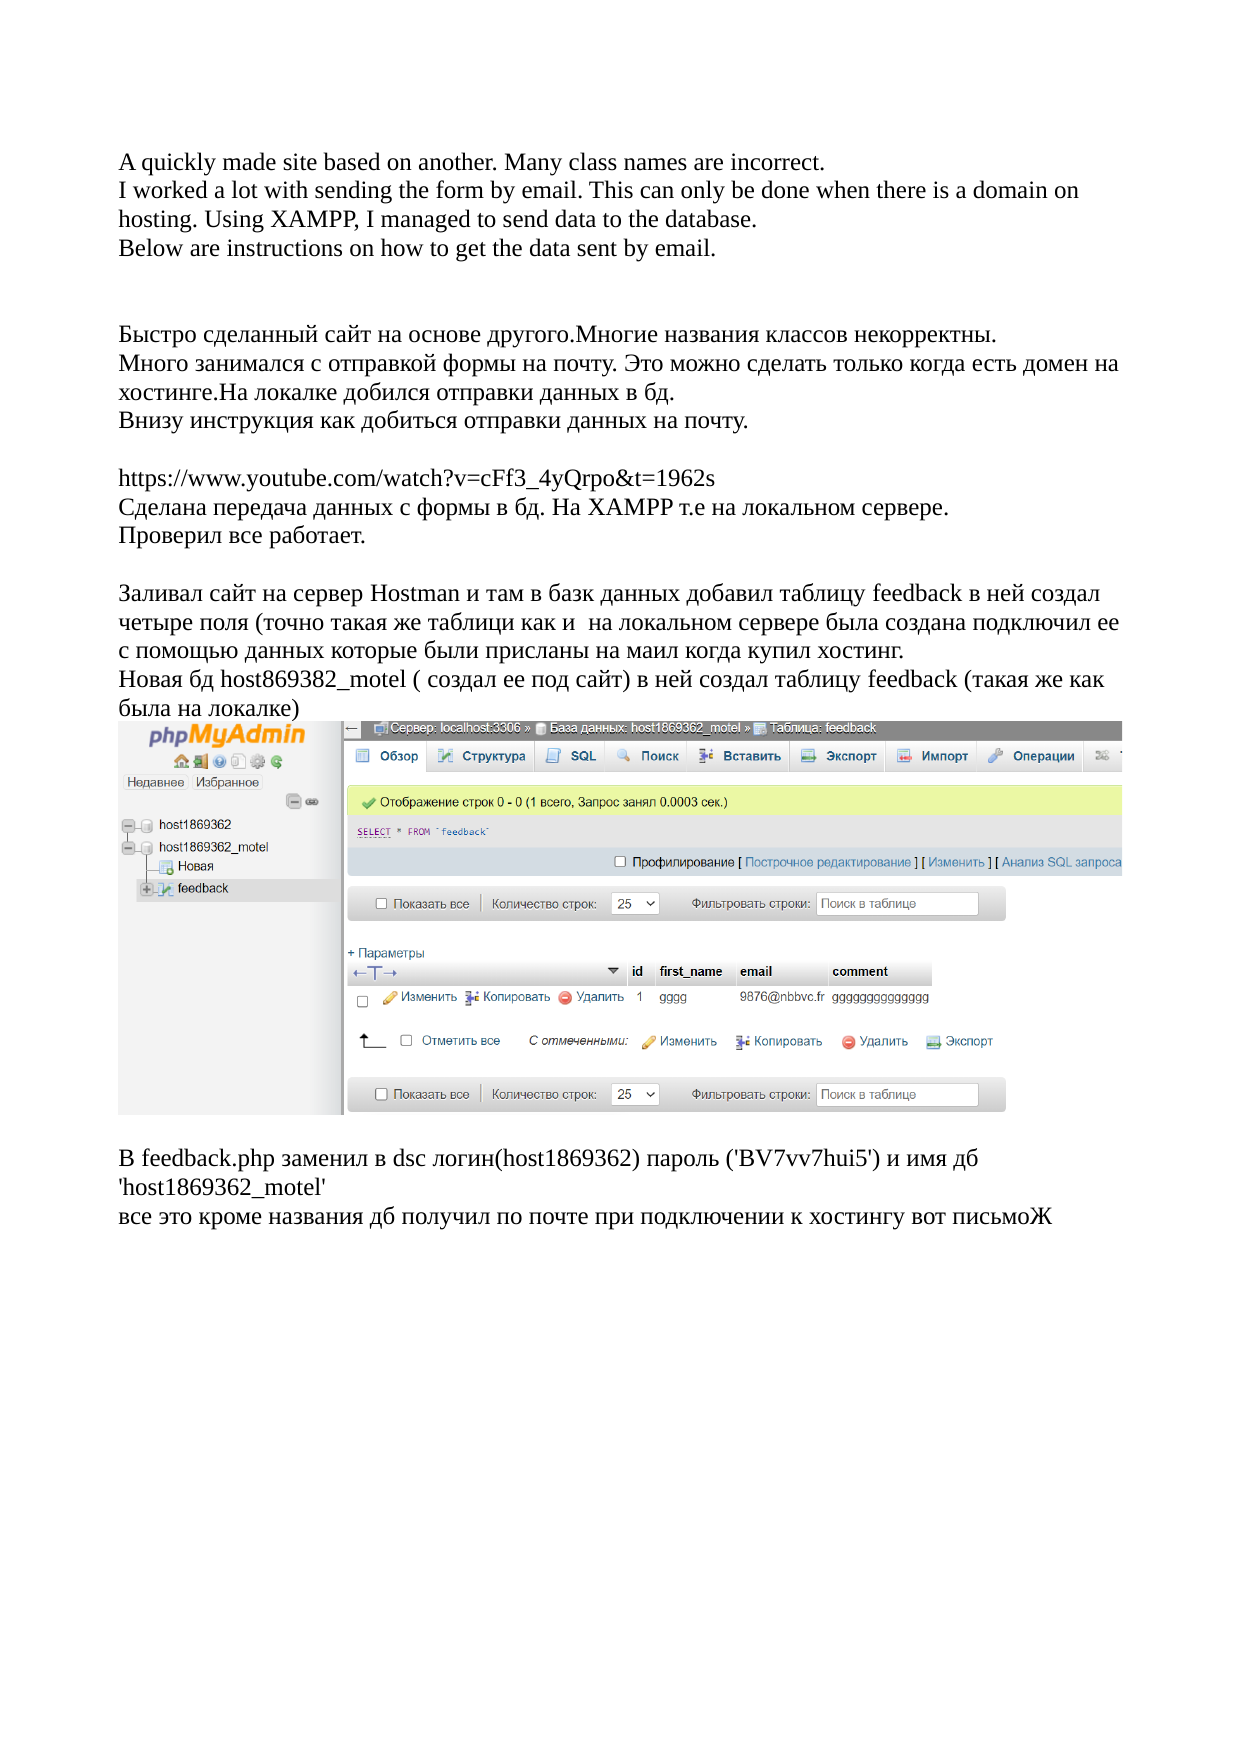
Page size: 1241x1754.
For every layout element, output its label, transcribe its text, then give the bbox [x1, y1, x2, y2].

text все это кроме названия дб получил по почте при подключении к хостингу вот письмоЖ [118, 1201, 1122, 1229]
text Много занимался с отправкой формы на почту. Это можно сделать только когда есть домен на хостинге.На локалке добился отправки данных в бд. [118, 348, 1122, 406]
text В feedback.php заменил в dsс логин(host1869362) пароль ('BV7vv7hui5') и имя дб 'host1869362_motel' [118, 1143, 1122, 1201]
text A quickly made site based on another. Many class names are incorrect. I worked a lot with sending the form by email. This can only be done when there is a domain on hosting. Using XAMPP, I managed to send data to the database. [118, 147, 1122, 233]
text https://www.youtube.com/watch?v=cFf3_4yQrpo&t=1962s [118, 463, 1122, 492]
text Новая бд host869382_motel ( создал ее под сайт) в ней создал таблицу feedback (такая же как была на локалке) [118, 664, 1122, 721]
text Внизу инструкция как добиться отправки данных на почту. [118, 406, 1122, 434]
text Быстро сделанный сайт на основе другого.Многие названия классов некорректны. [118, 319, 1122, 348]
picture [118, 721, 1123, 1115]
text Проверил все работает. [118, 521, 1122, 549]
text Below are instructions on how to get the data sent by email. [118, 233, 1122, 262]
text Сделана передача данных с формы в бд. На XAMPP т.е на локальном сервере. [118, 492, 1122, 521]
text Заливал сайт на сервер Hostman и там в базк данных добавил таблицу feedback в ней создал четыре поля (точно такая же таблици как и на локальном сервере была создана подключил ее с помощью данных которые были присланы на маил когда купил хостинг. [118, 578, 1122, 664]
